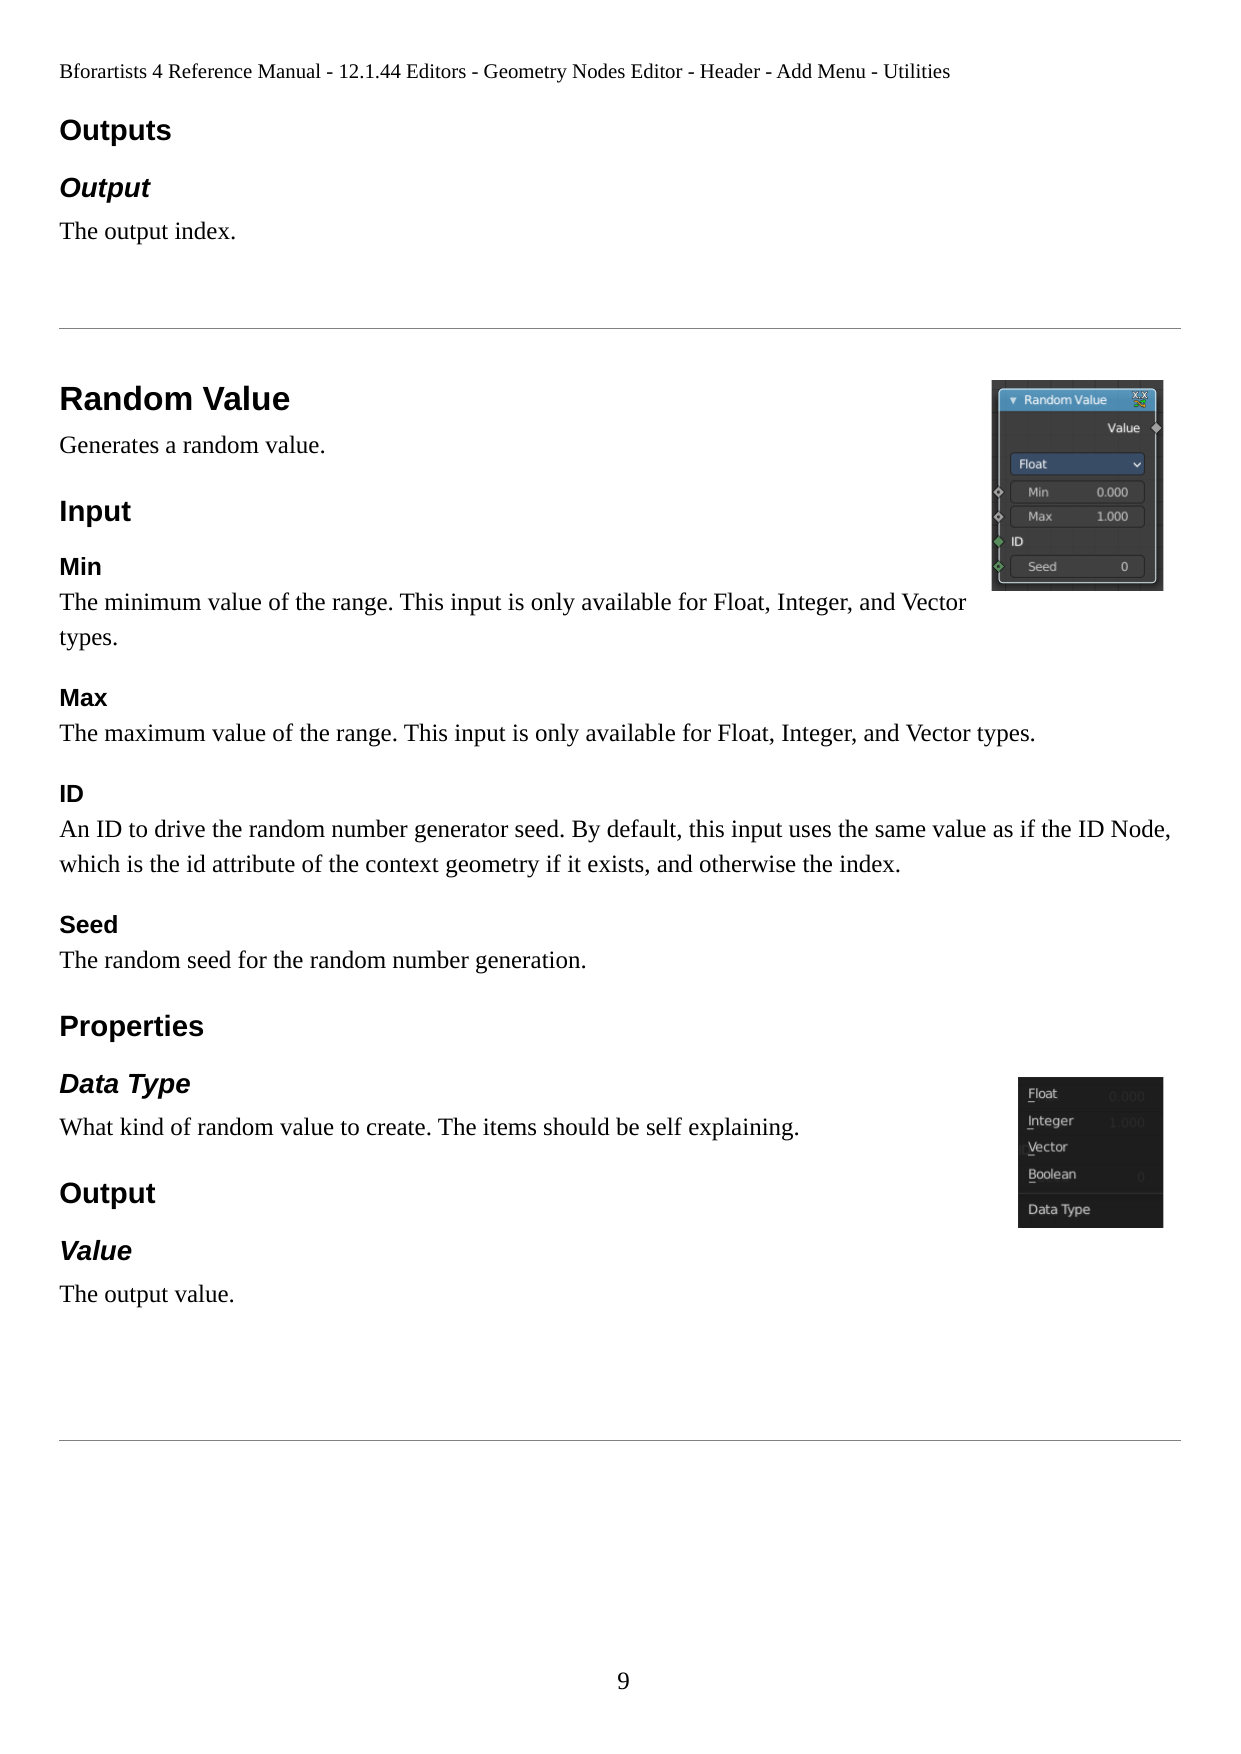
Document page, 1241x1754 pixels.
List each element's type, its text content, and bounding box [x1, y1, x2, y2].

text The minimum value of the range. This input is only available for Float, Integer, and Vector types. [59, 587, 1181, 650]
subtitle Properties [59, 1009, 1181, 1043]
text What kind of random value to create. The items should be self explaining. [59, 1112, 1018, 1141]
subtitle Value [59, 1234, 1181, 1266]
subtitle Random Value [59, 379, 1181, 417]
text Generates a random value. [59, 430, 991, 459]
subtitle Outputs [59, 113, 1181, 146]
subtitle [1164, 494, 1181, 527]
text An ID to drive the random number generator seed. By default, this input uses the same value as if the ID Node, which is the id attribute of the context geometry if it exists, and otherwise the index. [59, 814, 1181, 878]
picture [991, 380, 1164, 591]
subtitle ID [59, 779, 1181, 808]
text The random seed for the random number generation. [59, 945, 1181, 974]
subtitle [1164, 1176, 1181, 1209]
subtitle Input [59, 494, 991, 527]
subtitle Seed [59, 910, 1181, 939]
subtitle Max [59, 683, 1181, 712]
subtitle Output [59, 171, 1181, 203]
text The maximum value of the range. This input is only available for Float, Integer, and Vector types. [59, 718, 1181, 747]
subtitle Output [59, 1176, 1018, 1209]
picture [1018, 1077, 1164, 1228]
subtitle Min [59, 552, 991, 581]
text The output index. [59, 216, 1181, 244]
subtitle [1164, 552, 1181, 581]
text The output value. [59, 1279, 1181, 1307]
subtitle Data Type [59, 1068, 1181, 1099]
